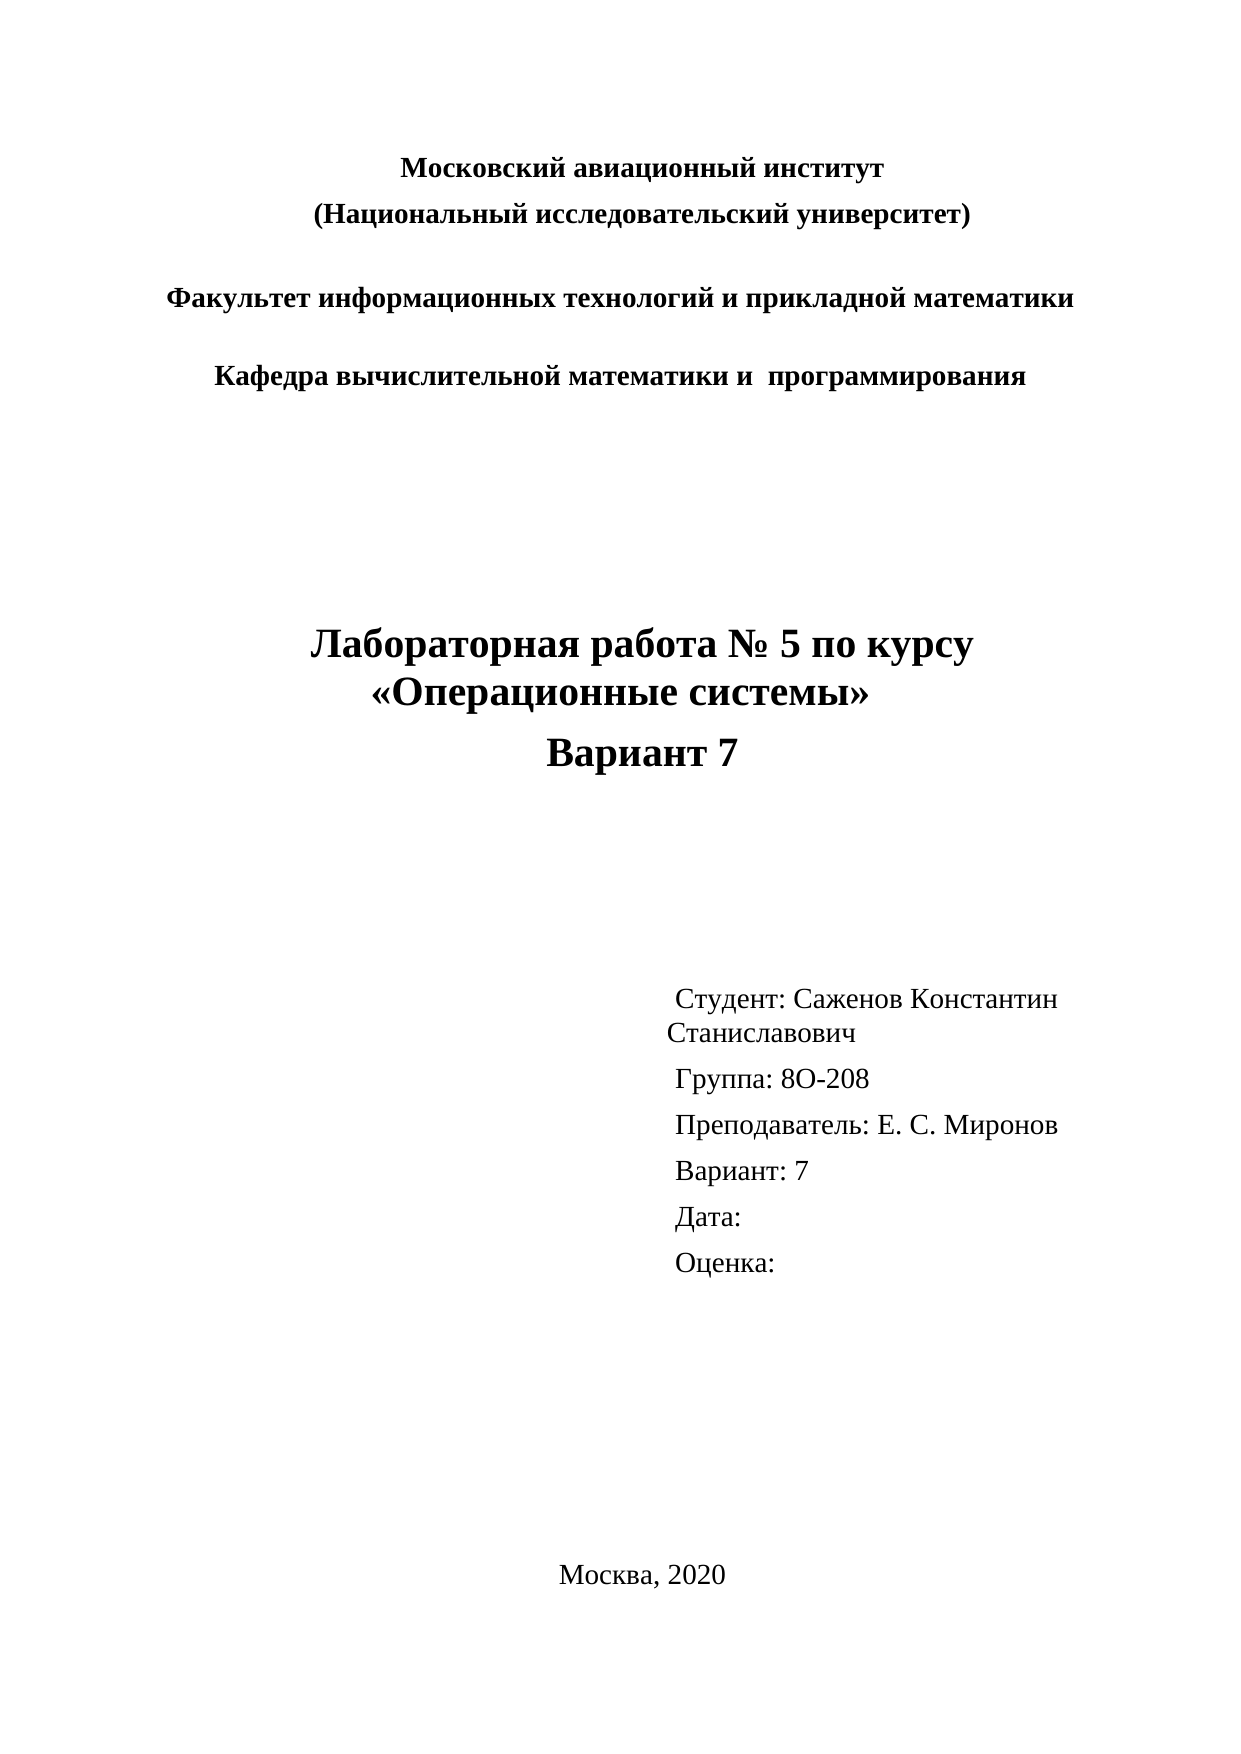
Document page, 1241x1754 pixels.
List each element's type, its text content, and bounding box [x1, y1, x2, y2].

text (Национальный исследовательский университет) [150, 196, 1091, 229]
text Вариант 7 [150, 727, 1091, 775]
text Группа: 8О-208 [667, 1061, 1091, 1094]
text Оценка: [667, 1245, 1091, 1279]
text Московский авиационный институт [150, 150, 1091, 183]
text Студент: Саженов Константин Станиславович [667, 981, 1091, 1048]
text Дата: [667, 1199, 1091, 1233]
text Лабораторная работа № 5 по курсу «Операционные системы» [150, 619, 1091, 715]
text Кафедра вычислительной математики и программирования [150, 358, 1091, 391]
text Вариант: 7 [667, 1153, 1091, 1187]
text Факультет информационных технологий и прикладной математики [150, 281, 1091, 314]
text Преподаватель: Е. С. Миронов [667, 1107, 1091, 1141]
